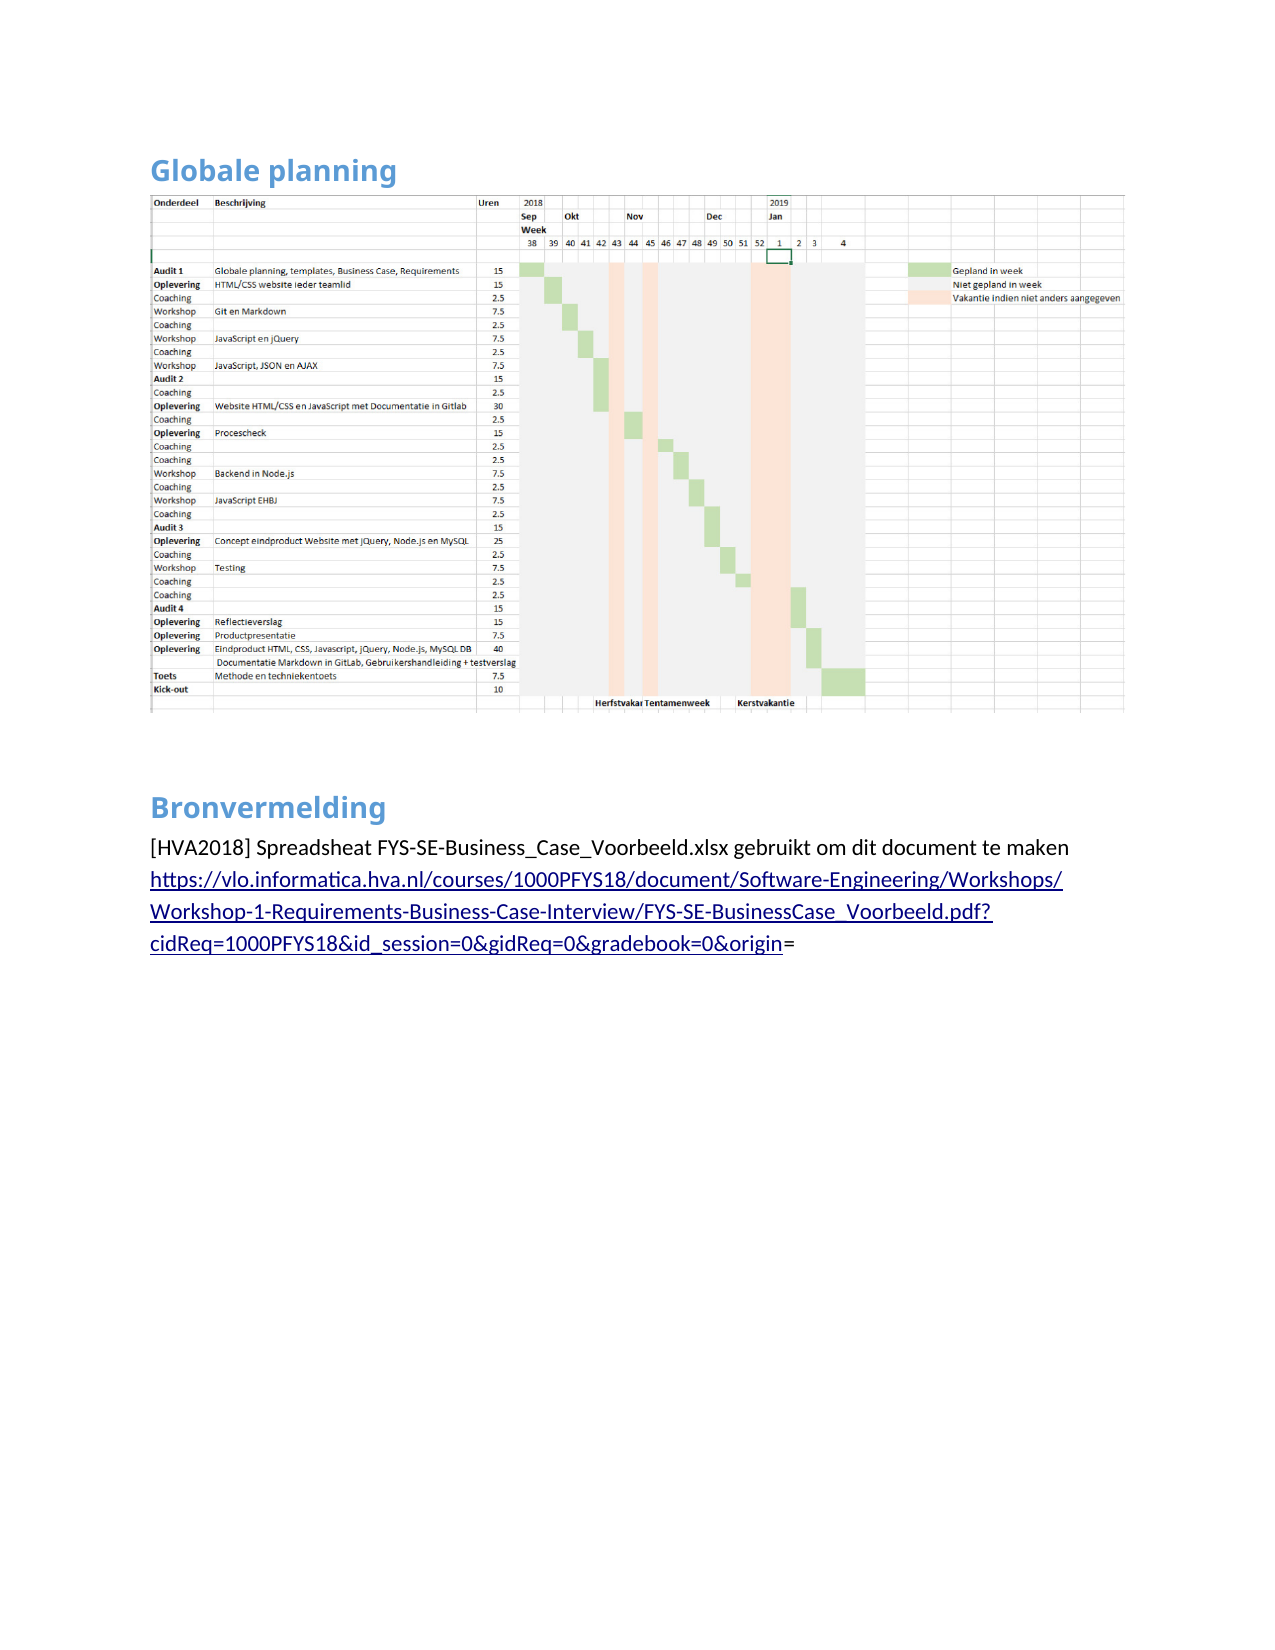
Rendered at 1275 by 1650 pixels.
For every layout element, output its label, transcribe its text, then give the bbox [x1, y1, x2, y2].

subtitle Bronvermelding [150, 787, 1125, 827]
text [HVA2018] Spreadsheat FYS-SE-Business_Case_Voorbeeld.xlsx gebruikt om dit document te maken https://vlo.informatica.hva.nl/courses/1000PFYS18/document/Software-Engineering/Workshops/Workshop-1-Requirements-Business-Case-Interview/FYS-SE-BusinessCase_Voorbeeld.pdf?cidReq=1000PFYS18&id_session=0&gidReq=0&gradebook=0&origin= [150, 833, 1125, 957]
subtitle Globale planning [150, 150, 1125, 190]
